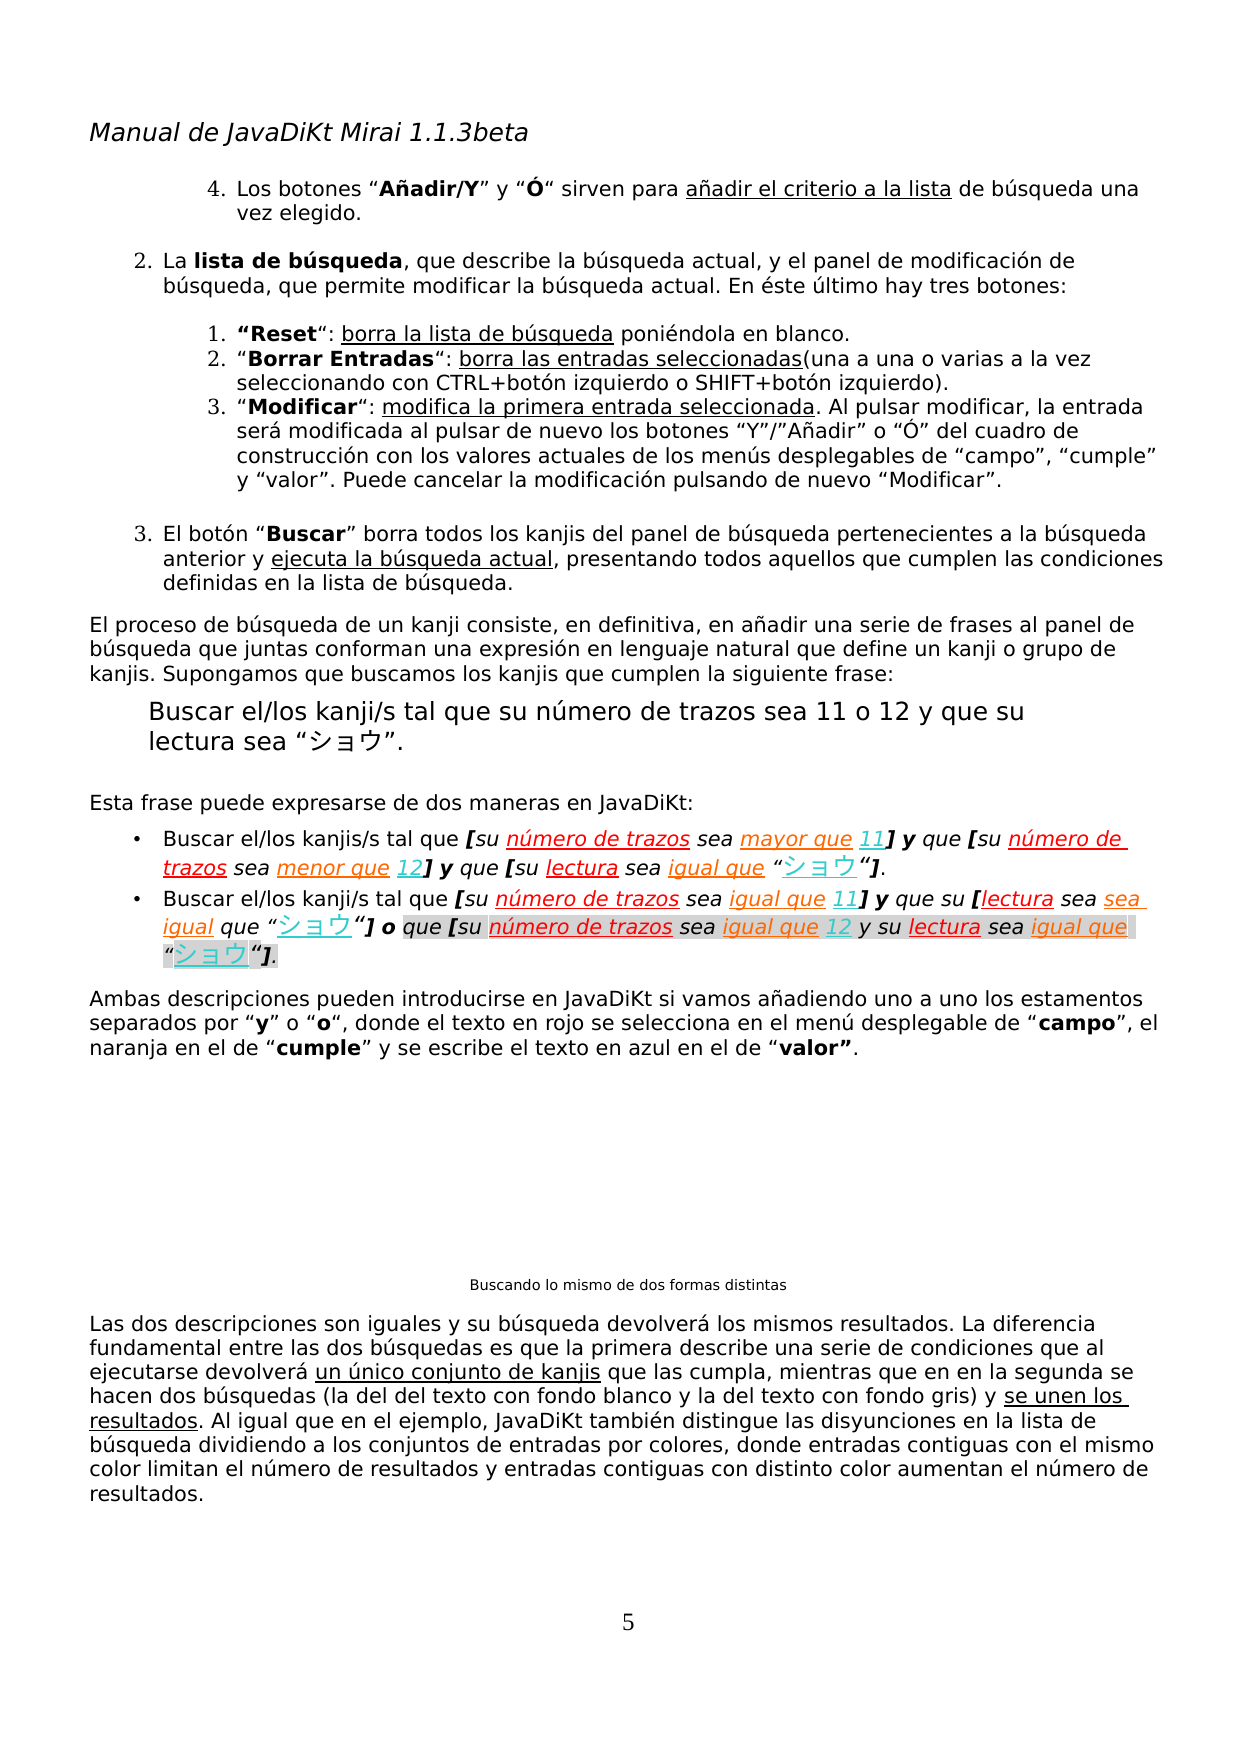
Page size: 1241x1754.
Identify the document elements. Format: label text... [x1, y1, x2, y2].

text Buscar el/los kanji/s tal que su número de trazos sea 11 o 12 y que su lectura sea “ショウ”. [148, 698, 1108, 756]
list “Reset“: borra la lista de búsqueda poniéndola en blanco. [207, 322, 1167, 347]
list Buscar el/los kanjis/s tal que [su número de trazos sea mayor que 11] y que [su número de trazos sea menor que 12] y que [su lectura sea igual que “ショウ“]. [133, 827, 1167, 881]
list Buscar el/los kanji/s tal que [su número de trazos sea igual que 11] y que su [lectura sea sea igual que “ショウ“] o que [su número de trazos sea igual que 12 y su lectura sea igual que “ショウ“]. [133, 887, 1167, 969]
list La lista de búsqueda, que describe la búsqueda actual, y el panel de modificación de búsqueda, que permite modificar la búsqueda actual. En éste último hay tres botones: [133, 249, 1167, 298]
list Los botones “Añadir/Y” y “Ó“ sirven para añadir el criterio a la lista de búsqueda una vez elegido. [207, 177, 1167, 225]
text Buscando lo mismo de dos formas distintas [89, 1277, 1167, 1294]
text Ambas descripciones pueden introducirse en JavaDiKt si vamos añadiendo uno a uno los estamentos separados por “y” o “o“, donde el texto en rojo se selecciona en el menú desplegable de “campo”, el naranja en el de “cumple” y se escribe el texto en azul en el de “valor”. [89, 987, 1167, 1060]
list El botón “Buscar” borra todos los kanjis del panel de búsqueda pertenecientes a la búsqueda anterior y ejecuta la búsqueda actual, presentando todos aquellos que cumplen las condiciones definidas en la lista de búsqueda. [133, 522, 1167, 595]
list “Borrar Entradas“: borra las entradas seleccionadas(una a una o varias a la vez seleccionando con CTRL+botón izquierdo o SHIFT+botón izquierdo). [207, 347, 1167, 395]
text Las dos descripciones son iguales y su búsqueda devolverá los mismos resultados. La diferencia fundamental entre las dos búsquedas es que la primera describe una serie de condiciones que al ejecutarse devolverá un único conjunto de kanjis que las cumpla, mientras que en en la segunda se hacen dos búsquedas (la del del texto con fondo blanco y la del texto con fondo gris) y se unen los resultados. Al igual que en el ejemplo, JavaDiKt también distingue las disyunciones en la lista de búsqueda dividiendo a los conjuntos de entradas por colores, donde entradas contiguas con el mismo color limitan el número de resultados y entradas contiguas con distinto color aumentan el número de resultados. [89, 1312, 1167, 1506]
list “Modificar“: modifica la primera entrada seleccionada. Al pulsar modificar, la entrada será modificada al pulsar de nuevo los botones “Y”/”Añadir” o “Ó” del cuadro de construcción con los valores actuales de los menús desplegables de “campo”, “cumple” y “valor”. Puede cancelar la modificación pulsando de nuevo “Modificar”. [207, 395, 1167, 492]
text El proceso de búsqueda de un kanji consiste, en definitiva, en añadir una serie de frases al panel de búsqueda que juntas conforman una expresión en lenguaje natural que define un kanji o grupo de kanjis. Supongamos que buscamos los kanjis que cumplen la siguiente frase: [89, 613, 1167, 686]
text Esta frase puede expresarse de dos maneras en JavaDiKt: [89, 791, 1167, 816]
